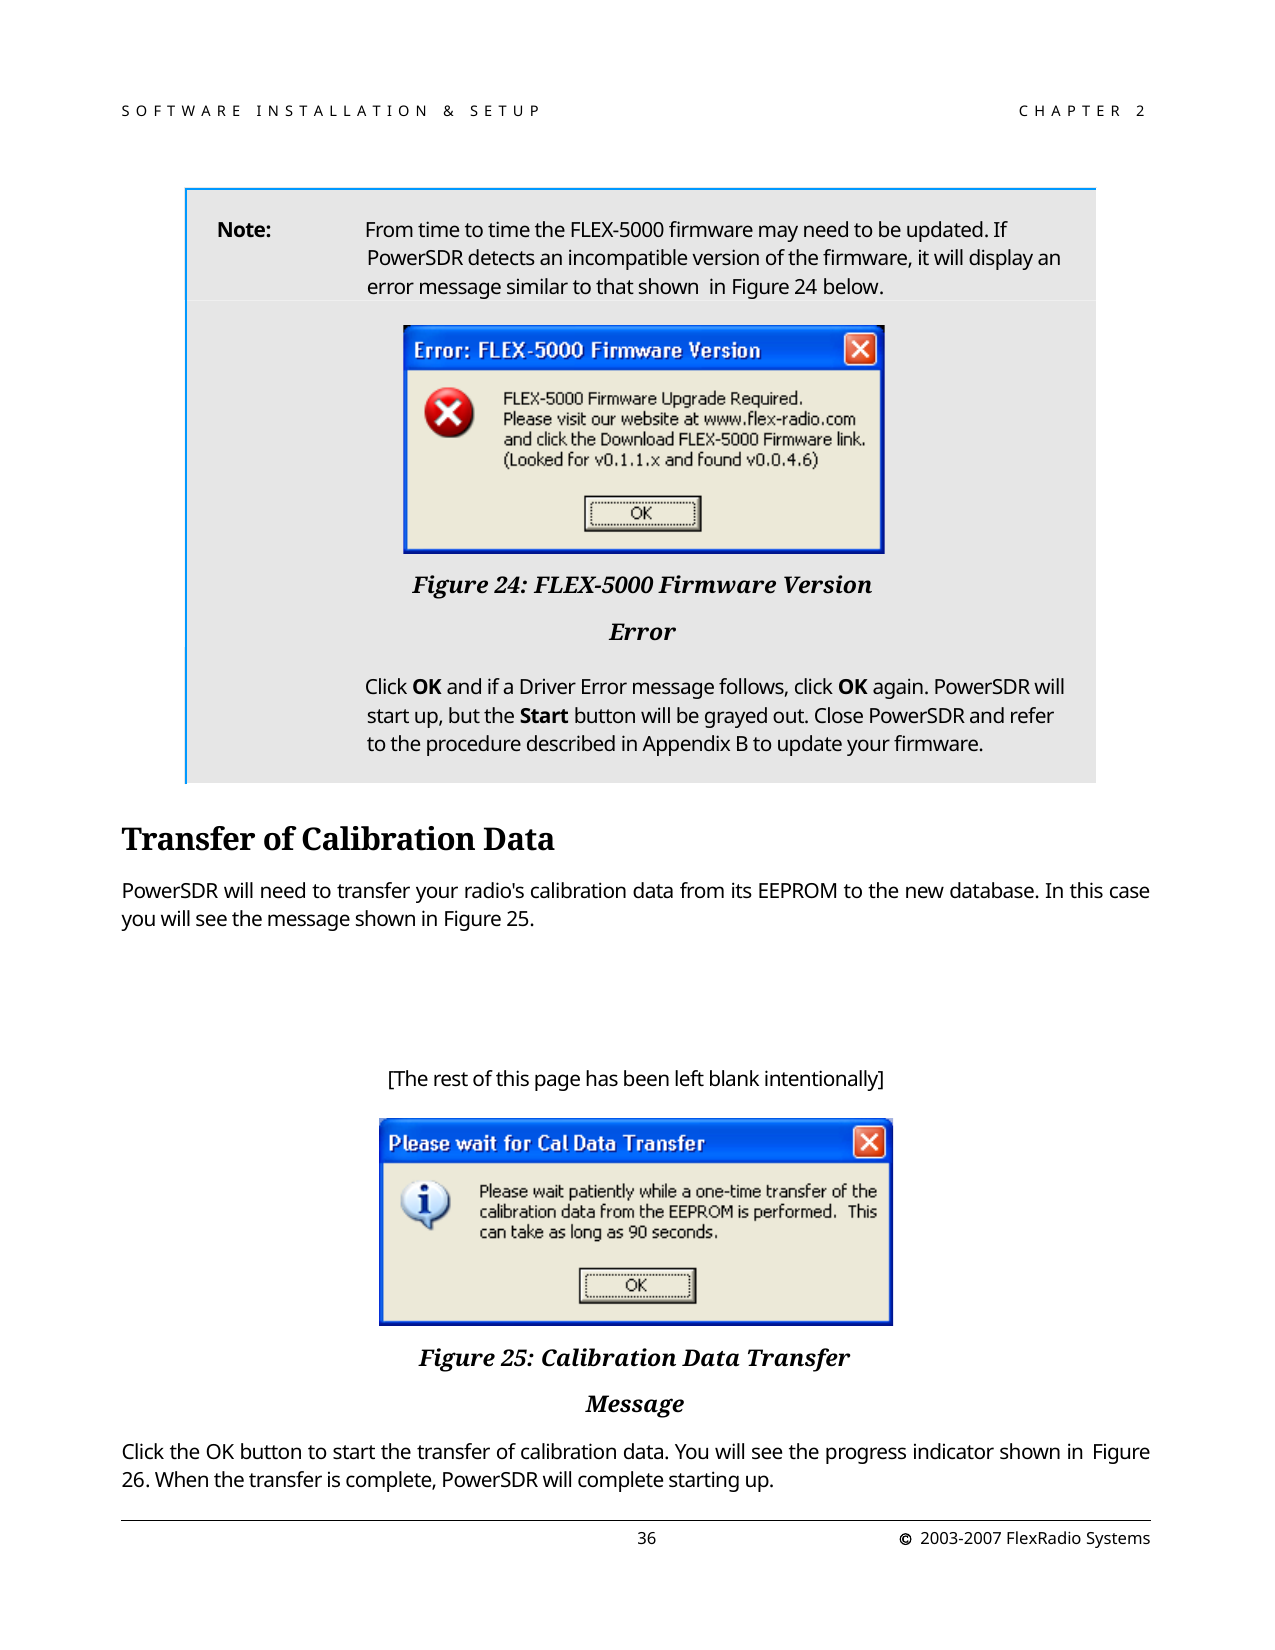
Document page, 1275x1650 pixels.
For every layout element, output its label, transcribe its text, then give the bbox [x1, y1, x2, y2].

subtitle Transfer of Calibration Data [121, 817, 1151, 859]
text Figure 25: Calibration Data Transfer Message [379, 1326, 893, 1420]
picture [403, 325, 885, 554]
text Click the OK button to start the transfer of calibration data. You will see the progress indicator shown in Figure 26. When the transfer is complete, PowerSDR will complete starting up. [121, 1437, 1151, 1494]
text Figure 24: FLEX-5000 Firmware Version Error [403, 554, 884, 647]
text Click OK and if a Driver Error message follows, click OK again. PowerSDR will start up, but the Start button will be grayed out. Close PowerSDR and refer to the procedure described in Appendix B to update your firmware. [187, 645, 1096, 783]
text [The rest of this page has been left blank intentionally] [121, 1064, 1151, 1093]
text PowerSDR will need to transfer your radio's calibration data from its EEPROM to the new database. In this case you will see the message shown in Figure 25. [121, 876, 1151, 933]
text Note: From time to time the FLEX-5000 firmware may need to be updated. If PowerSDR detects an incompatible version of the firmware, it will display an error message similar to that shown in Figure 24 below. [187, 190, 1096, 298]
picture [379, 1118, 894, 1326]
